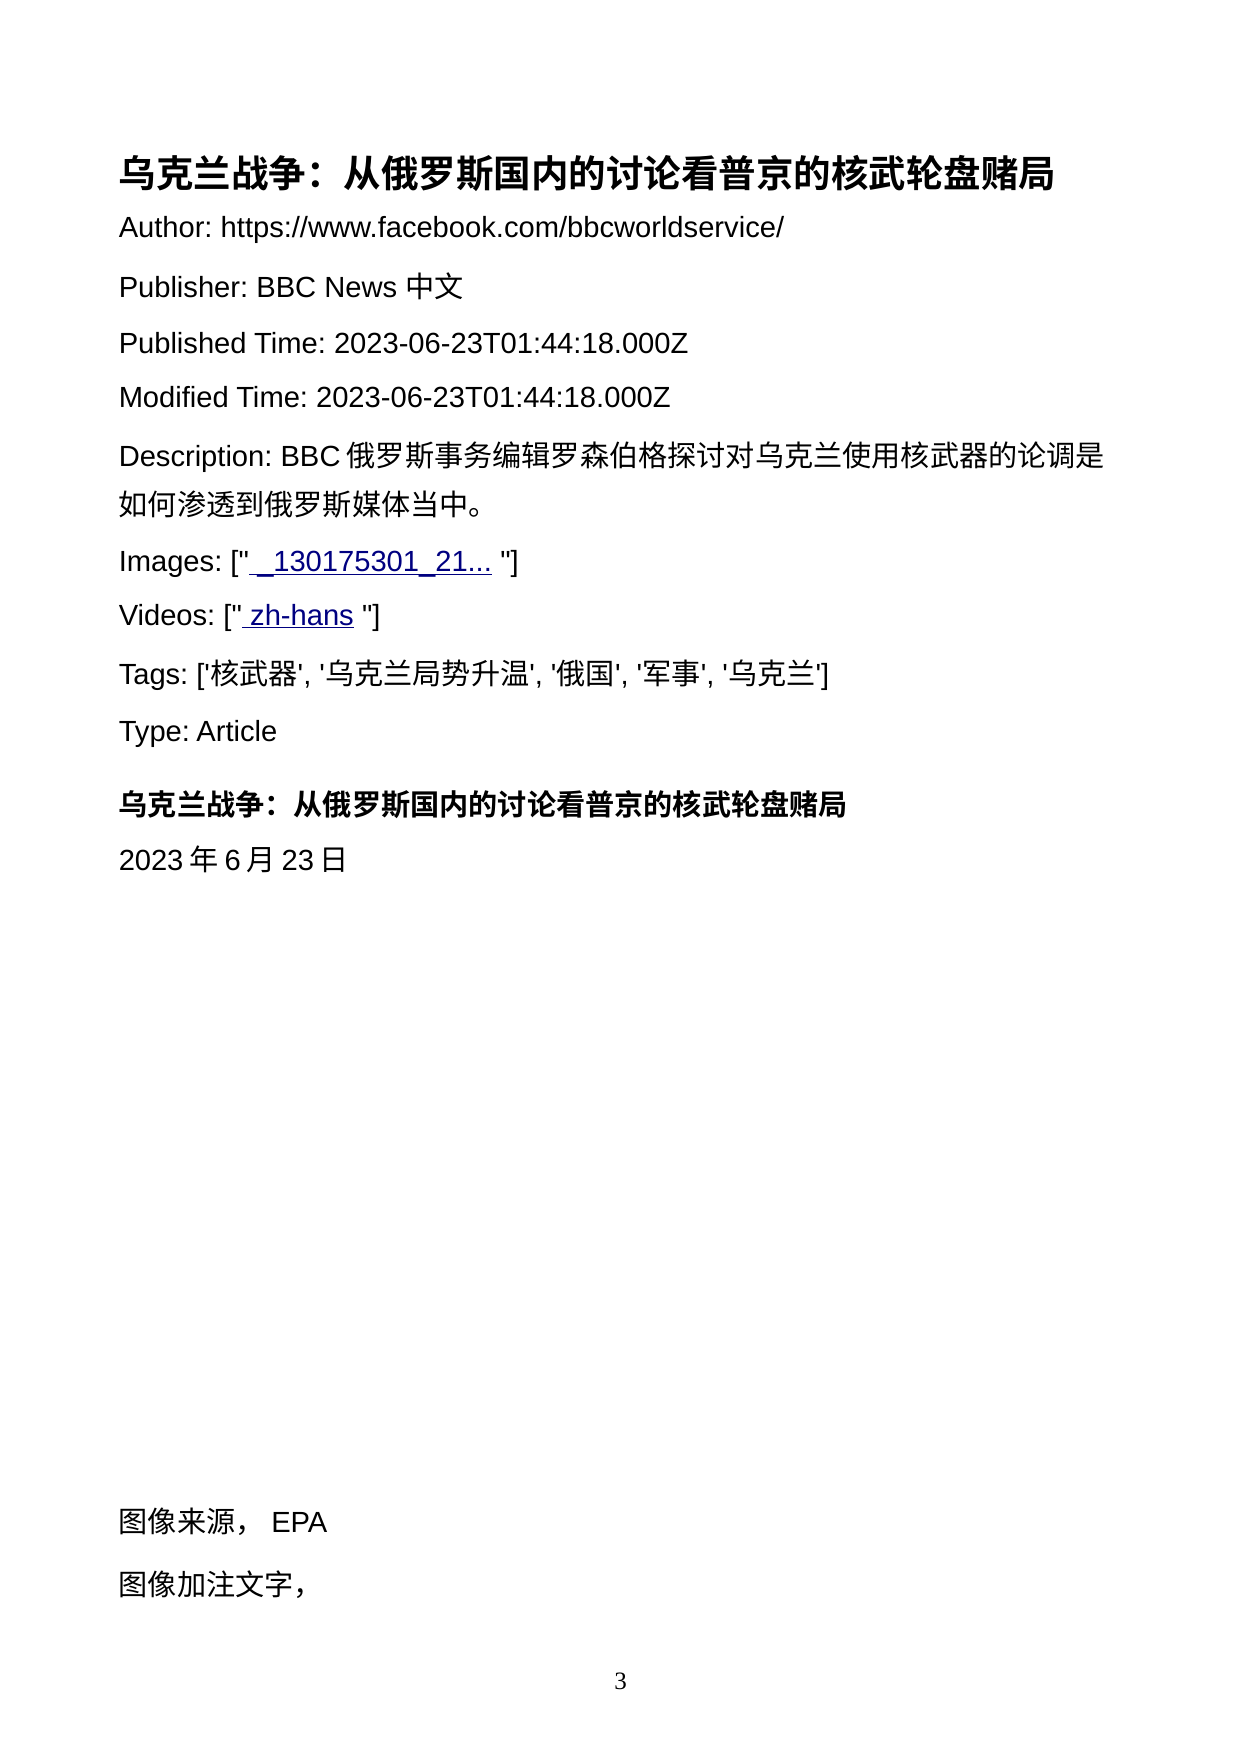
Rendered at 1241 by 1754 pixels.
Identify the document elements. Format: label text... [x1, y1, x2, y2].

text Publisher: BBC News 中文 [118, 263, 1122, 306]
text Description: BBC俄罗斯事务编辑罗森伯格探讨对乌克兰使用核武器的论调是如何渗透到俄罗斯媒体当中。 [118, 433, 1122, 524]
text Author: https://www.facebook.com/bbcworldservice/ [118, 210, 1122, 244]
text Published Time: 2023-06-23T01:44:18.000Z [118, 327, 1122, 360]
subtitle 乌克兰战争：从俄罗斯国内的讨论看普京的核武轮盘赌局 [118, 143, 1122, 198]
subtitle 乌克兰战争：从俄罗斯国内的讨论看普京的核武轮盘赌局 [118, 782, 1122, 824]
text Tags: ['核武器', '乌克兰局势升温', '俄国', '军事', '乌克兰'] [118, 651, 1122, 693]
text Type: Article [118, 714, 1122, 747]
text 2023年6月23日 [118, 836, 1122, 1477]
text Images: [" _130175301_21... "] [118, 544, 1122, 578]
text Videos: [" zh-hans "] [118, 598, 1122, 631]
text Modified Time: 2023-06-23T01:44:18.000Z [118, 380, 1122, 413]
text 图像来源， EPA [118, 1498, 1122, 1541]
text 图像加注文字， [118, 1561, 1122, 1604]
